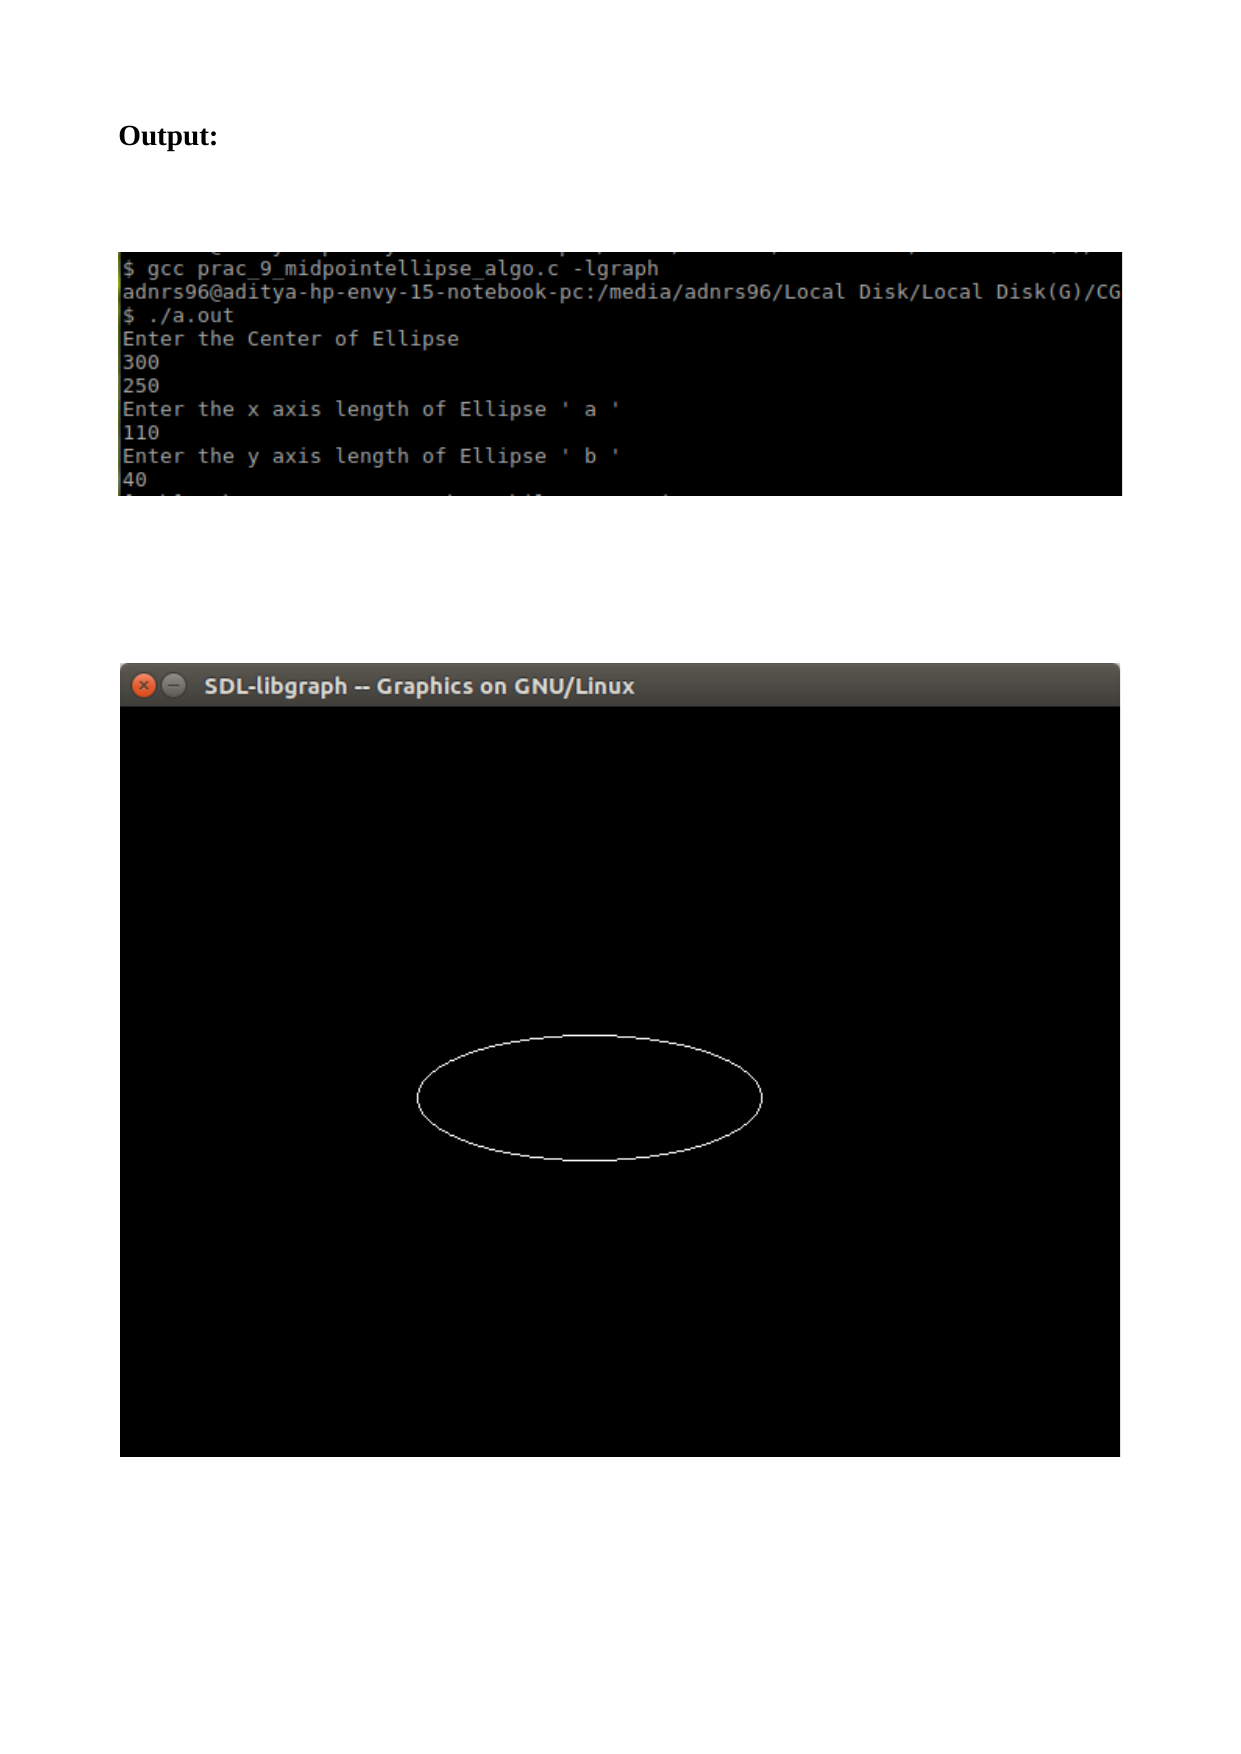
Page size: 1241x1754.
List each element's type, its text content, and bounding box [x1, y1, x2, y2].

picture [118, 252, 1123, 496]
picture [120, 663, 1121, 1457]
text Output: [118, 118, 1122, 152]
